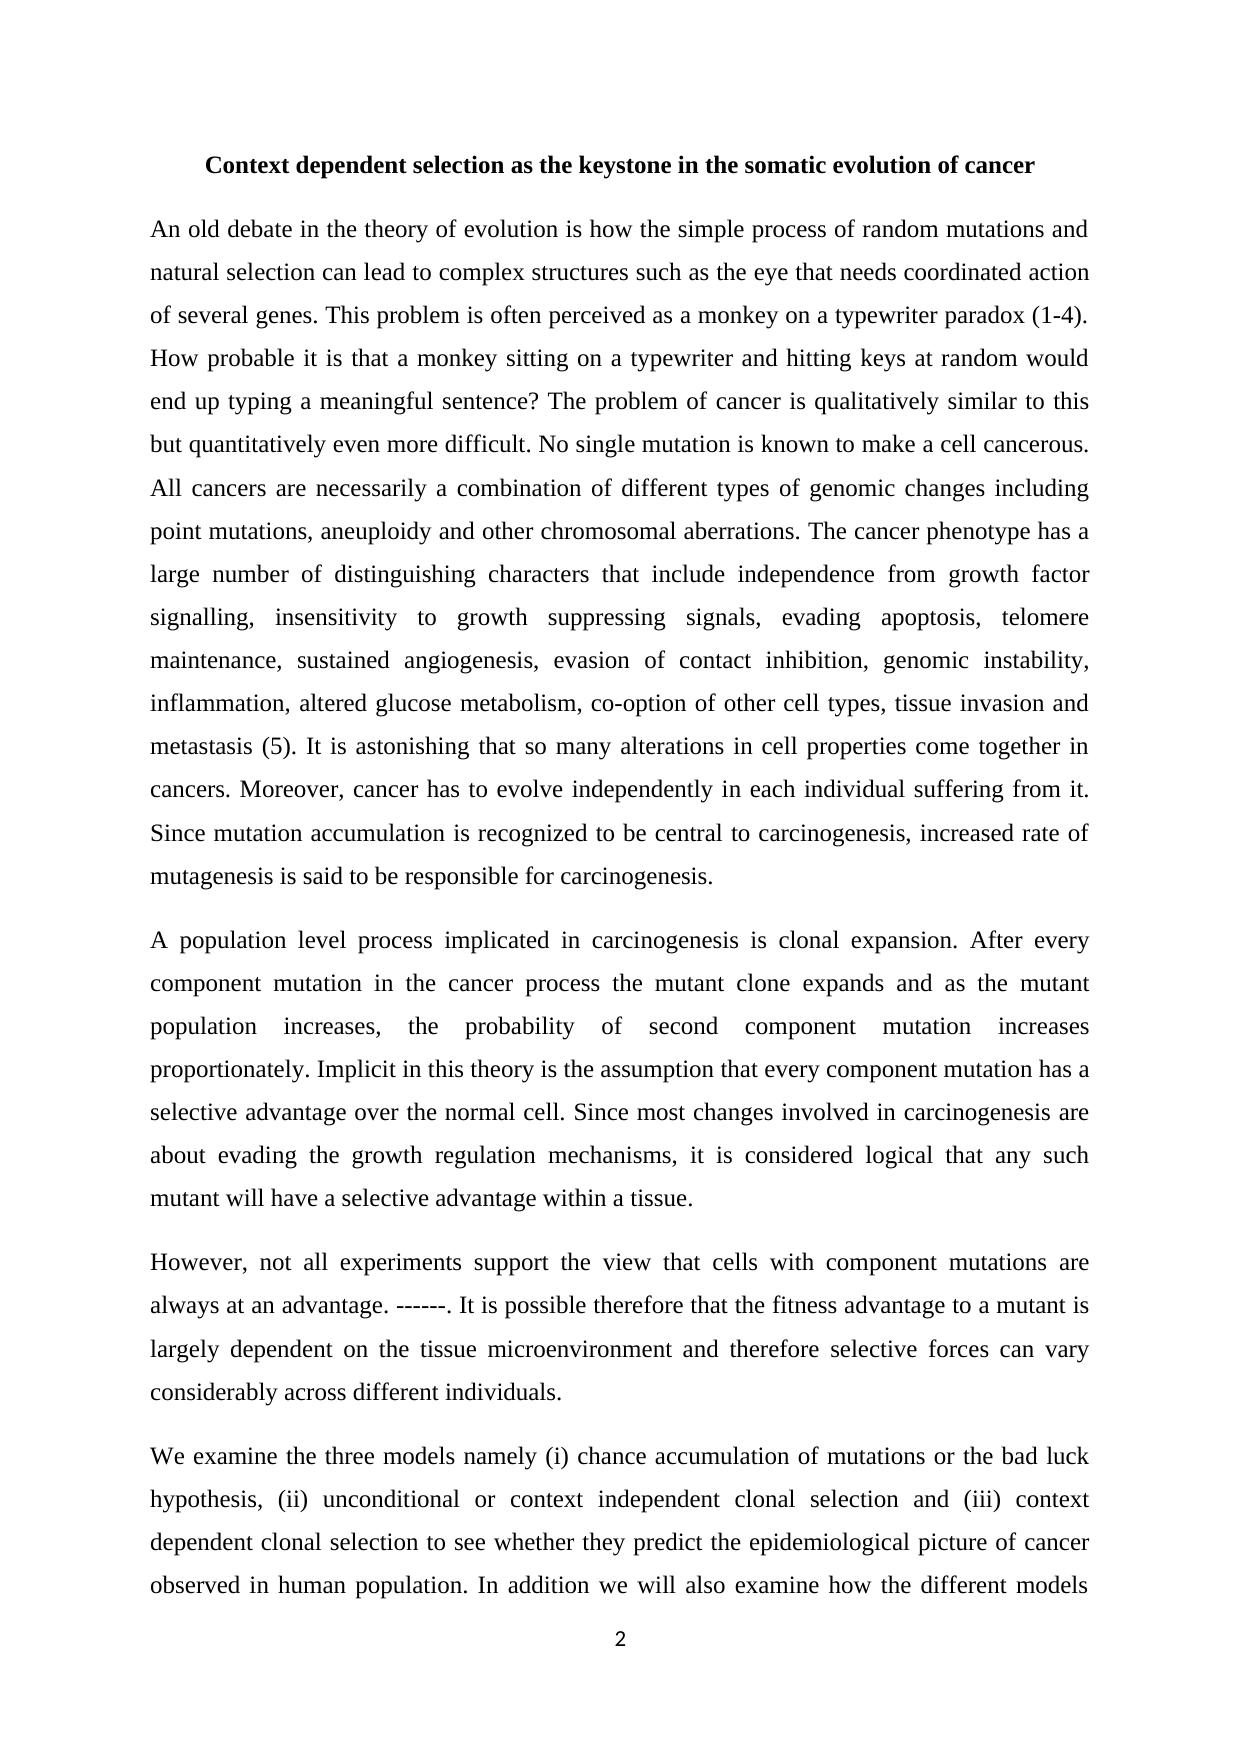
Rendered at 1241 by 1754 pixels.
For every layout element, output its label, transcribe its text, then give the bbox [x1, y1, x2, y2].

text We examine the three models namely (i) chance accumulation of mutations or the bad luck hypothesis, (ii) unconditional or context independent clonal selection and (iii) context dependent clonal selection to see whether they predict the epidemiological picture of cancer observed in human population. In addition we will also examine how the different models [150, 1441, 1090, 1599]
text A population level process implicated in carcinogenesis is clonal expansion. After every component mutation in the cancer process the mutant clone expands and as the mutant population increases, the probability of second component mutation increases proportionately. Implicit in this theory is the assumption that every component mutation has a selective advantage over the normal cell. Since most changes involved in carcinogenesis are about evading the growth regulation mechanisms, it is considered logical that any such mutant will have a selective advantage within a tissue. [150, 925, 1090, 1212]
text An old debate in the theory of evolution is how the simple process of random mutations and natural selection can lead to complex structures such as the eye that needs coordinated action of several genes. This problem is often perceived as a monkey on a typewriter paradox (1-4). How probable it is that a monkey sitting on a typewriter and hitting keys at random would end up typing a meaningful sentence? The problem of cancer is qualitatively similar to this but quantitatively even more difficult. No single mutation is known to make a cell cancerous. All cancers are necessarily a combination of different types of genomic changes including point mutations, aneuploidy and other chromosomal aberrations. The cancer phenotype has a large number of distinguishing characters that include independence from growth factor signalling, insensitivity to growth suppressing signals, evading apoptosis, telomere maintenance, sustained angiogenesis, evasion of contact inhibition, genomic instability, inflammation, altered glucose metabolism, co-option of other cell types, tissue invasion and metastasis (5). It is astonishing that so many alterations in cell properties come together in cancers. Moreover, cancer has to evolve independently in each individual suffering from it. Since mutation accumulation is recognized to be central to carcinogenesis, increased rate of mutagenesis is said to be responsible for carcinogenesis. [150, 214, 1090, 889]
text However, not all experiments support the view that cells with component mutations are always at an advantage. ------. It is possible therefore that the fitness advantage to a mutant is largely dependent on the tissue microenvironment and therefore selective forces can vary considerably across different individuals. [150, 1247, 1090, 1406]
text Context dependent selection as the keystone in the somatic evolution of cancer [150, 150, 1090, 179]
